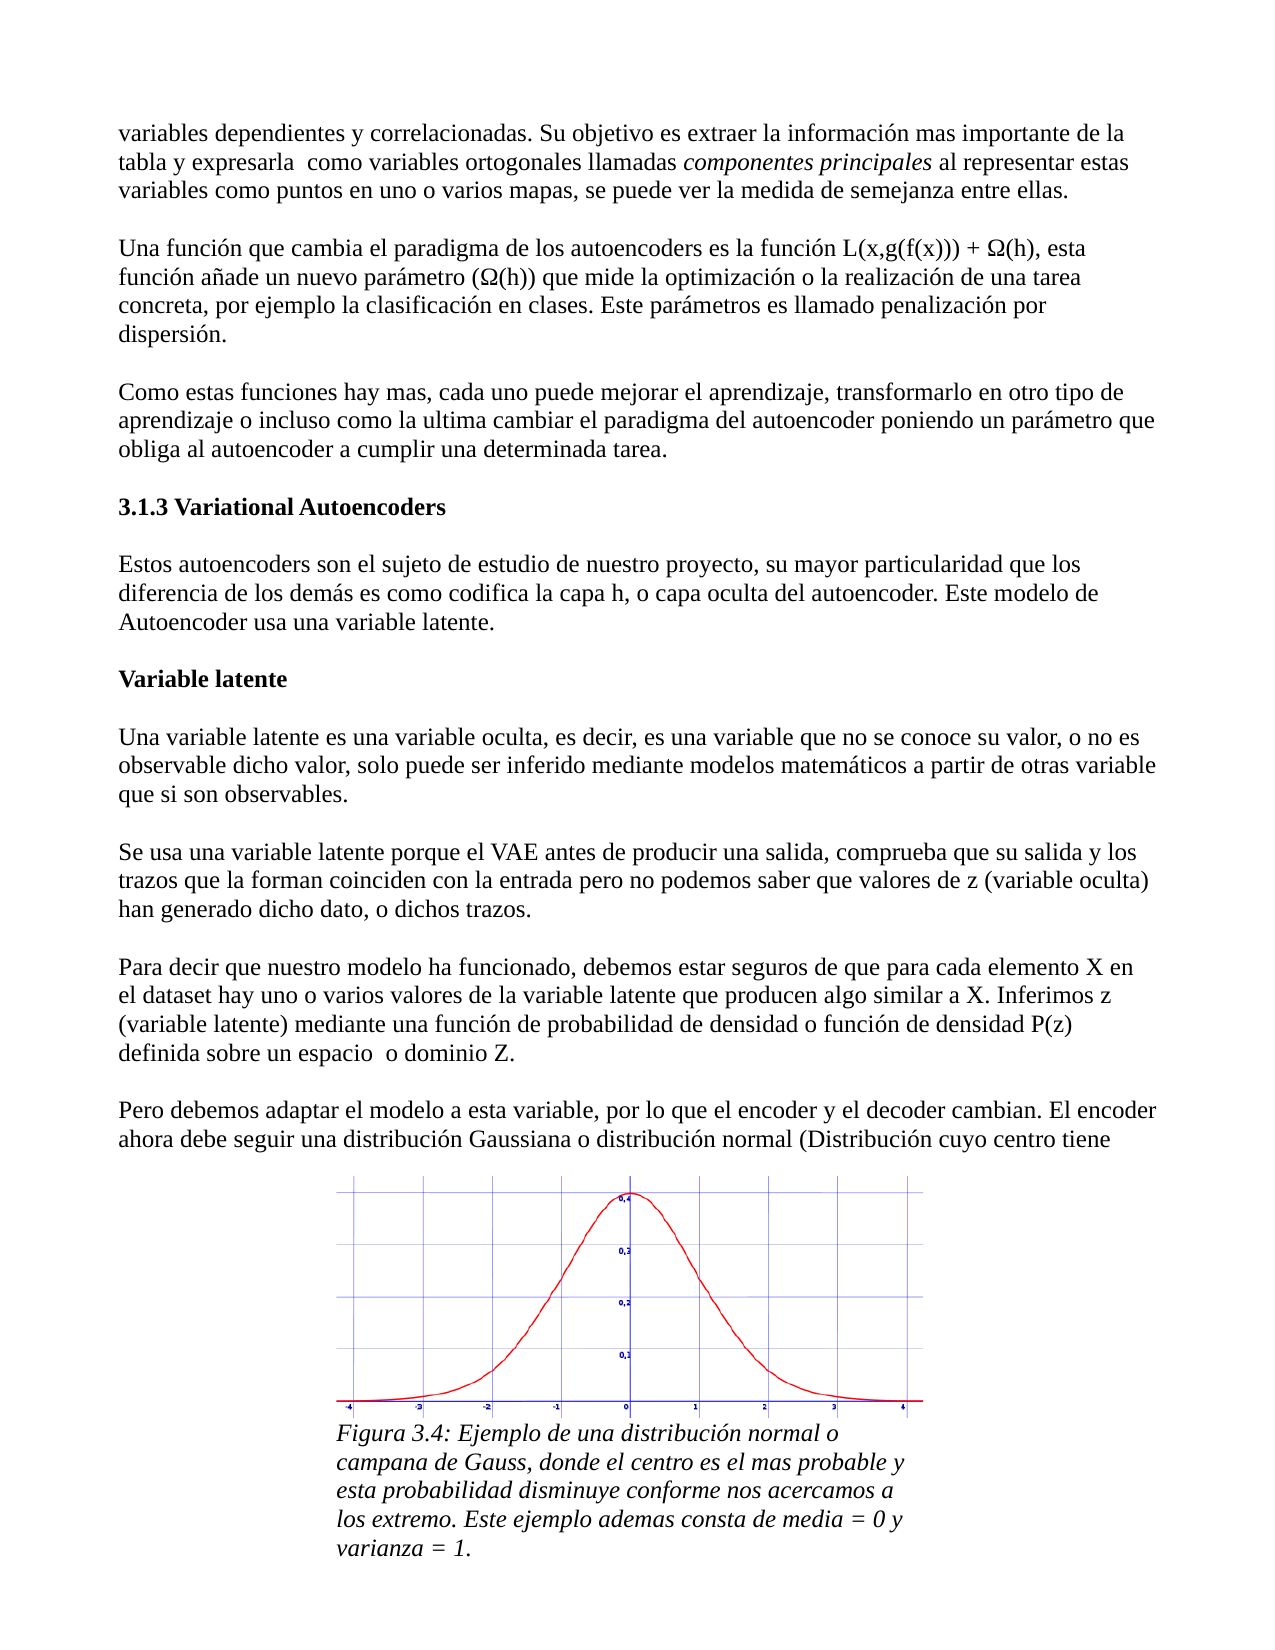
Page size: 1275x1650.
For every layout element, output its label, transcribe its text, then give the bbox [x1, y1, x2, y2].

text Se usa una variable latente porque el VAE antes de producir una salida, comprueba que su salida y los trazos que la forman coinciden con la entrada pero no podemos saber que valores de z (variable oculta) han generado dicho dato, o dichos trazos. [118, 837, 1157, 923]
text Variable latente [118, 664, 1157, 693]
text Figura 3.4: Ejemplo de una distribución normal o campana de Gauss, donde el centro es el mas probable y esta probabilidad disminuye conforme nos acercamos a los extremo. Este ejemplo ademas consta de media = 0 y varianza = 1. [336, 1418, 923, 1562]
picture [336, 1176, 924, 1418]
text Pero debemos adaptar el modelo a esta variable, por lo que el encoder y el decoder cambian. El encoder ahora debe seguir una distribución Gaussiana o distribución normal (Distribución cuyo centro tiene [118, 1096, 1157, 1153]
text Una función que cambia el paradigma de los autoencoders es la función L(x,g(f(x))) + Ω(h), esta función añade un nuevo parámetro (Ω(h)) que mide la optimización o la realización de una tarea concreta, por ejemplo la clasificación en clases. Este parámetros es llamado penalización por dispersión. [118, 233, 1157, 348]
text 3.1.3 Variational Autoencoders [118, 492, 1157, 521]
text Una variable latente es una variable oculta, es decir, es una variable que no se conoce su valor, o no es observable dicho valor, solo puede ser inferido mediante modelos matemáticos a partir de otras variable que si son observables. [118, 722, 1157, 808]
text variables dependientes y correlacionadas. Su objetivo es extraer la información mas importante de la tabla y expresarla como variables ortogonales llamadas componentes principales al representar estas variables como puntos en uno o varios mapas, se puede ver la medida de semejanza entre ellas. [118, 118, 1157, 204]
text Como estas funciones hay mas, cada uno puede mejorar el aprendizaje, transformarlo en otro tipo de aprendizaje o incluso como la ultima cambiar el paradigma del autoencoder poniendo un parámetro que obliga al autoencoder a cumplir una determinada tarea. [118, 377, 1157, 463]
text Para decir que nuestro modelo ha funcionado, debemos estar seguros de que para cada elemento X en el dataset hay uno o varios valores de la variable latente que producen algo similar a X. Inferimos z (variable latente) mediante una función de probabilidad de densidad o función de densidad P(z) definida sobre un espacio o dominio Z. [118, 952, 1157, 1067]
text Estos autoencoders son el sujeto de estudio de nuestro proyecto, su mayor particularidad que los diferencia de los demás es como codifica la capa h, o capa oculta del autoencoder. Este modelo de Autoencoder usa una variable latente. [118, 549, 1157, 636]
